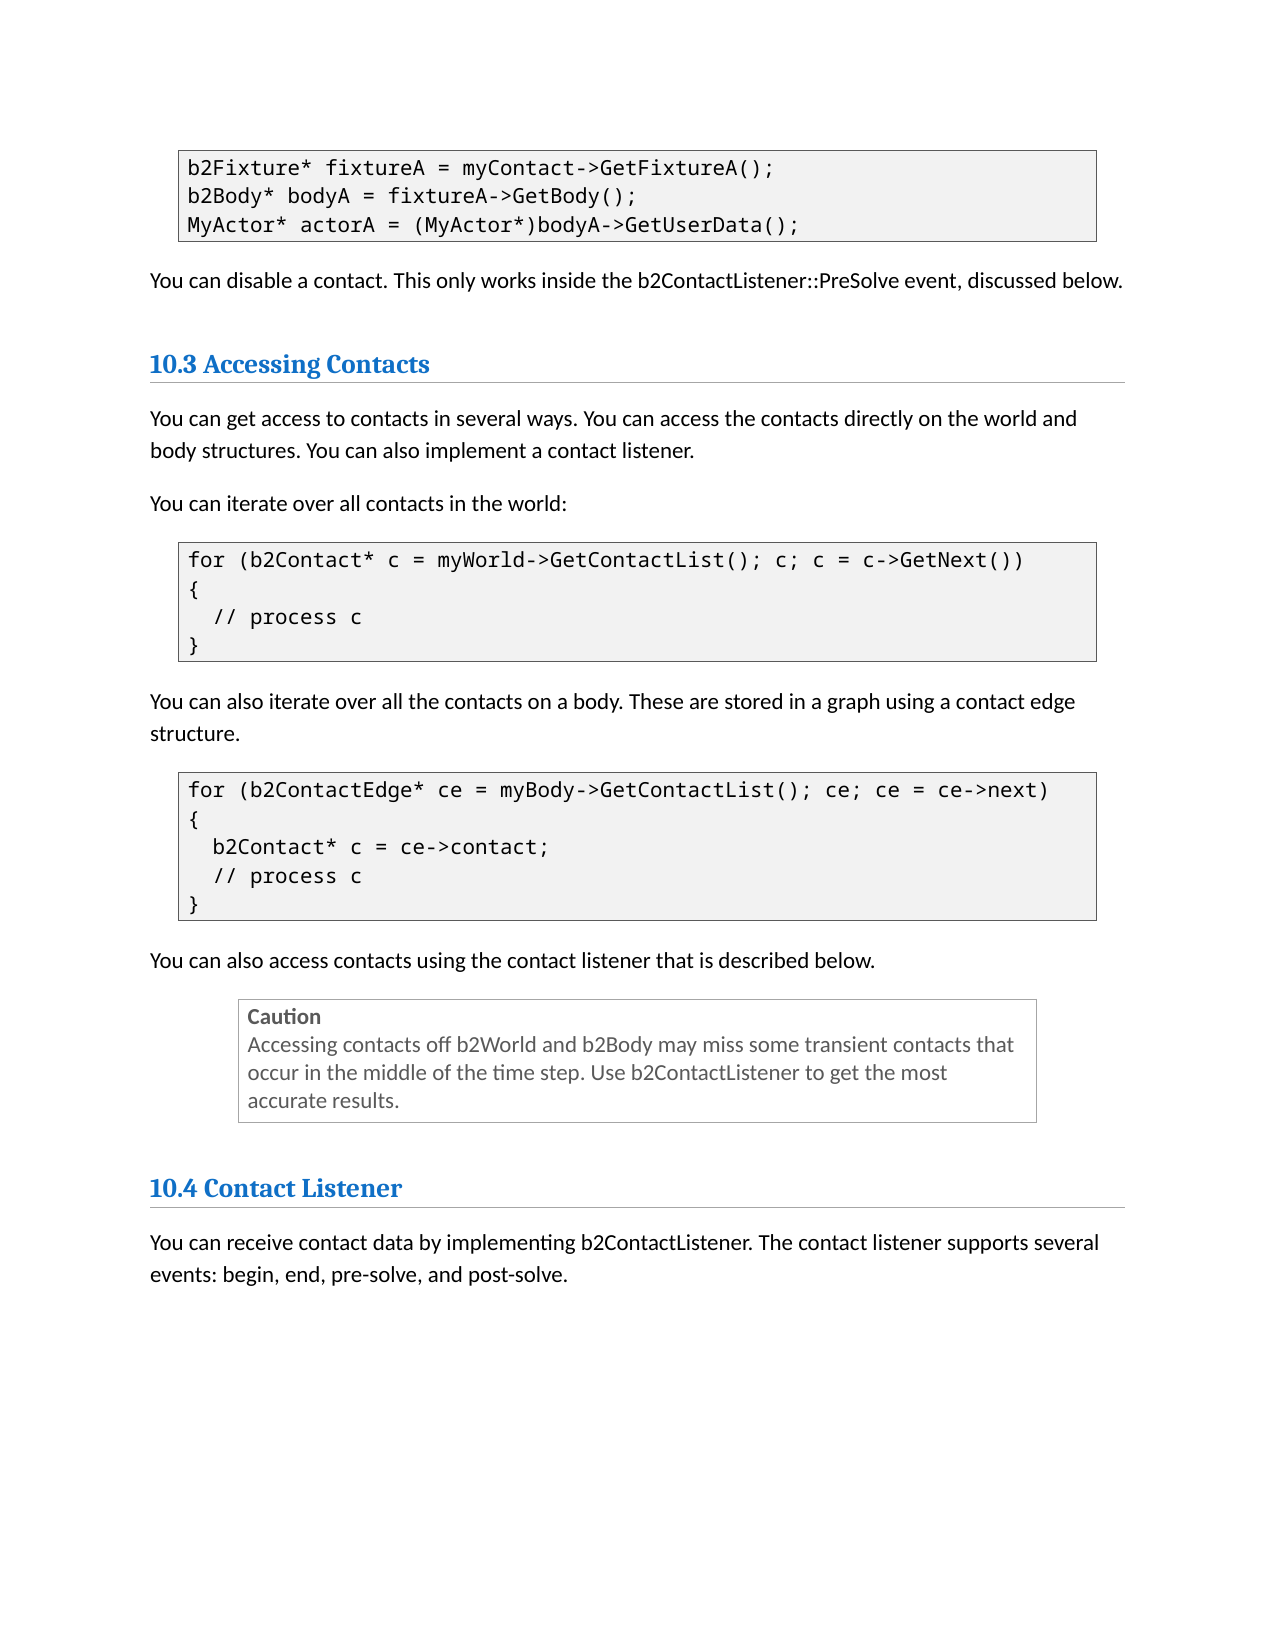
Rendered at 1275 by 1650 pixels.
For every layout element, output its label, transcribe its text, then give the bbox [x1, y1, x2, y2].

text // process c [179, 858, 1096, 886]
text b2Fixture* fixtureA = myContact->GetFixtureA(); [179, 151, 1096, 178]
text You can also iterate over all the contacts on a body. These are stored in a graph using a contact edge structure. [150, 687, 1125, 747]
text MyActor* actorA = (MyActor*)bodyA->GetUserData(); [179, 207, 1096, 241]
text } [179, 886, 1096, 920]
text Accessing contacts off b2World and b2Body may miss some transient contacts that occur in the middle of the time step. Use b2ContactListener to get the most accurate results. [239, 1027, 1036, 1122]
subtitle Contact Listener [150, 1173, 1125, 1207]
text for (b2ContactEdge* ce = myBody->GetContactList(); ce; ce = ce->next) [179, 773, 1096, 801]
subtitle Accessing Contacts [150, 349, 1125, 382]
text You can get access to contacts in several ways. You can access the contacts directly on the world and body structures. You can also implement a contact listener. [150, 404, 1125, 464]
text You can iterate over all contacts in the world: [150, 489, 1125, 517]
text You can also access contacts using the contact listener that is described below. [150, 946, 1125, 974]
text You can disable a contact. This only works inside the b2ContactListener::PreSolve event, discussed below. [150, 267, 1125, 294]
text // process c [179, 599, 1096, 627]
text for (b2Contact* c = myWorld->GetContactList(); c; c = c->GetNext()) [179, 543, 1096, 571]
text You can receive contact data by implementing b2ContactListener. The contact listener supports several events: begin, end, pre-solve, and post-solve. [150, 1228, 1125, 1289]
text { [179, 801, 1096, 829]
text Caution [239, 1000, 1036, 1027]
text } [179, 627, 1096, 661]
text { [179, 571, 1096, 599]
text b2Body* bodyA = fixtureA->GetBody(); [179, 178, 1096, 207]
text b2Contact* c = ce->contact; [179, 829, 1096, 858]
